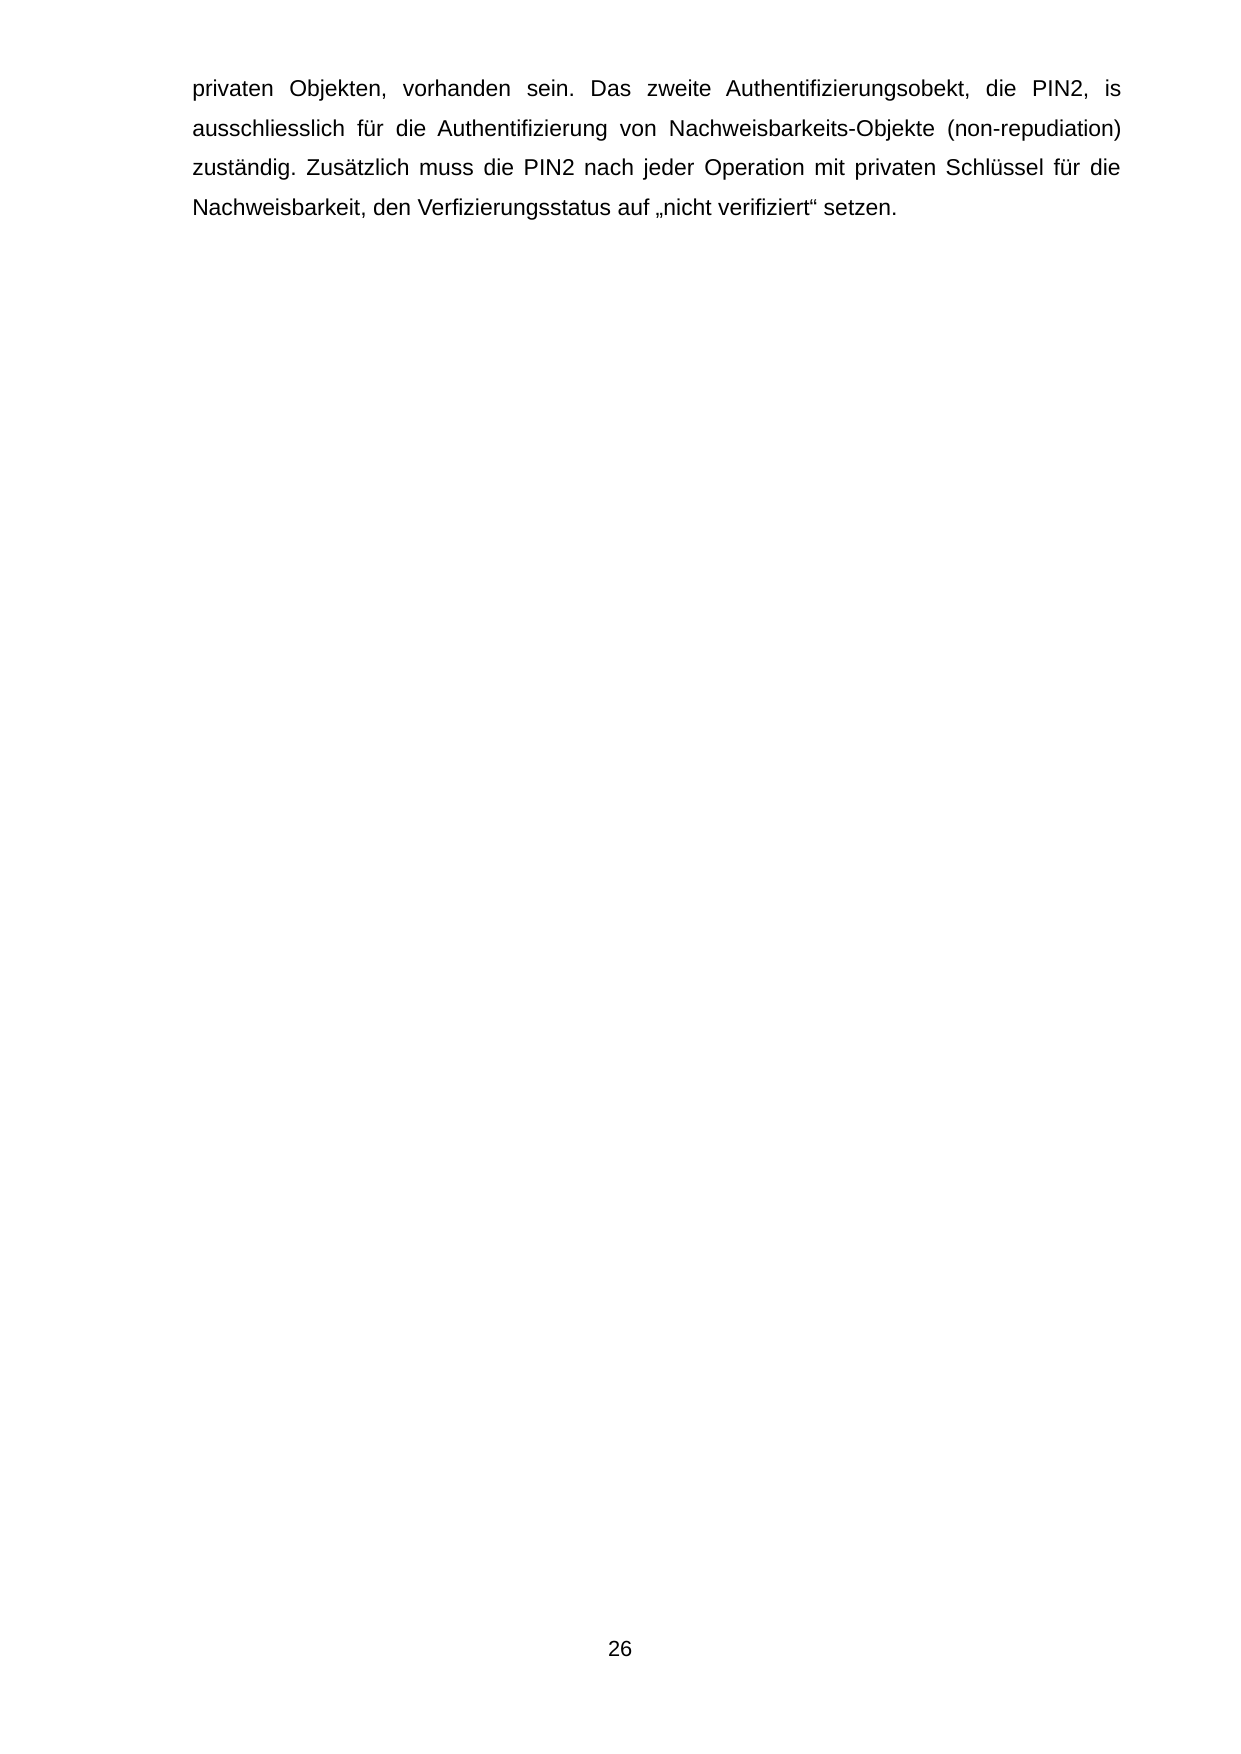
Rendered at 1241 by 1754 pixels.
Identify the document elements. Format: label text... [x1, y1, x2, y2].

text privaten Objekten, vorhanden sein. Das zweite Authentifizierungsobekt, die PIN2, is ausschliesslich für die Authentifizierung von Nachweisbarkeits-Objekte (non-repudiation) zuständig. Zusätzlich muss die PIN2 nach jeder Operation mit privaten Schlüssel für die Nachweisbarkeit, den Verfizierungsstatus auf „nicht verifiziert“ setzen. [192, 75, 1122, 220]
